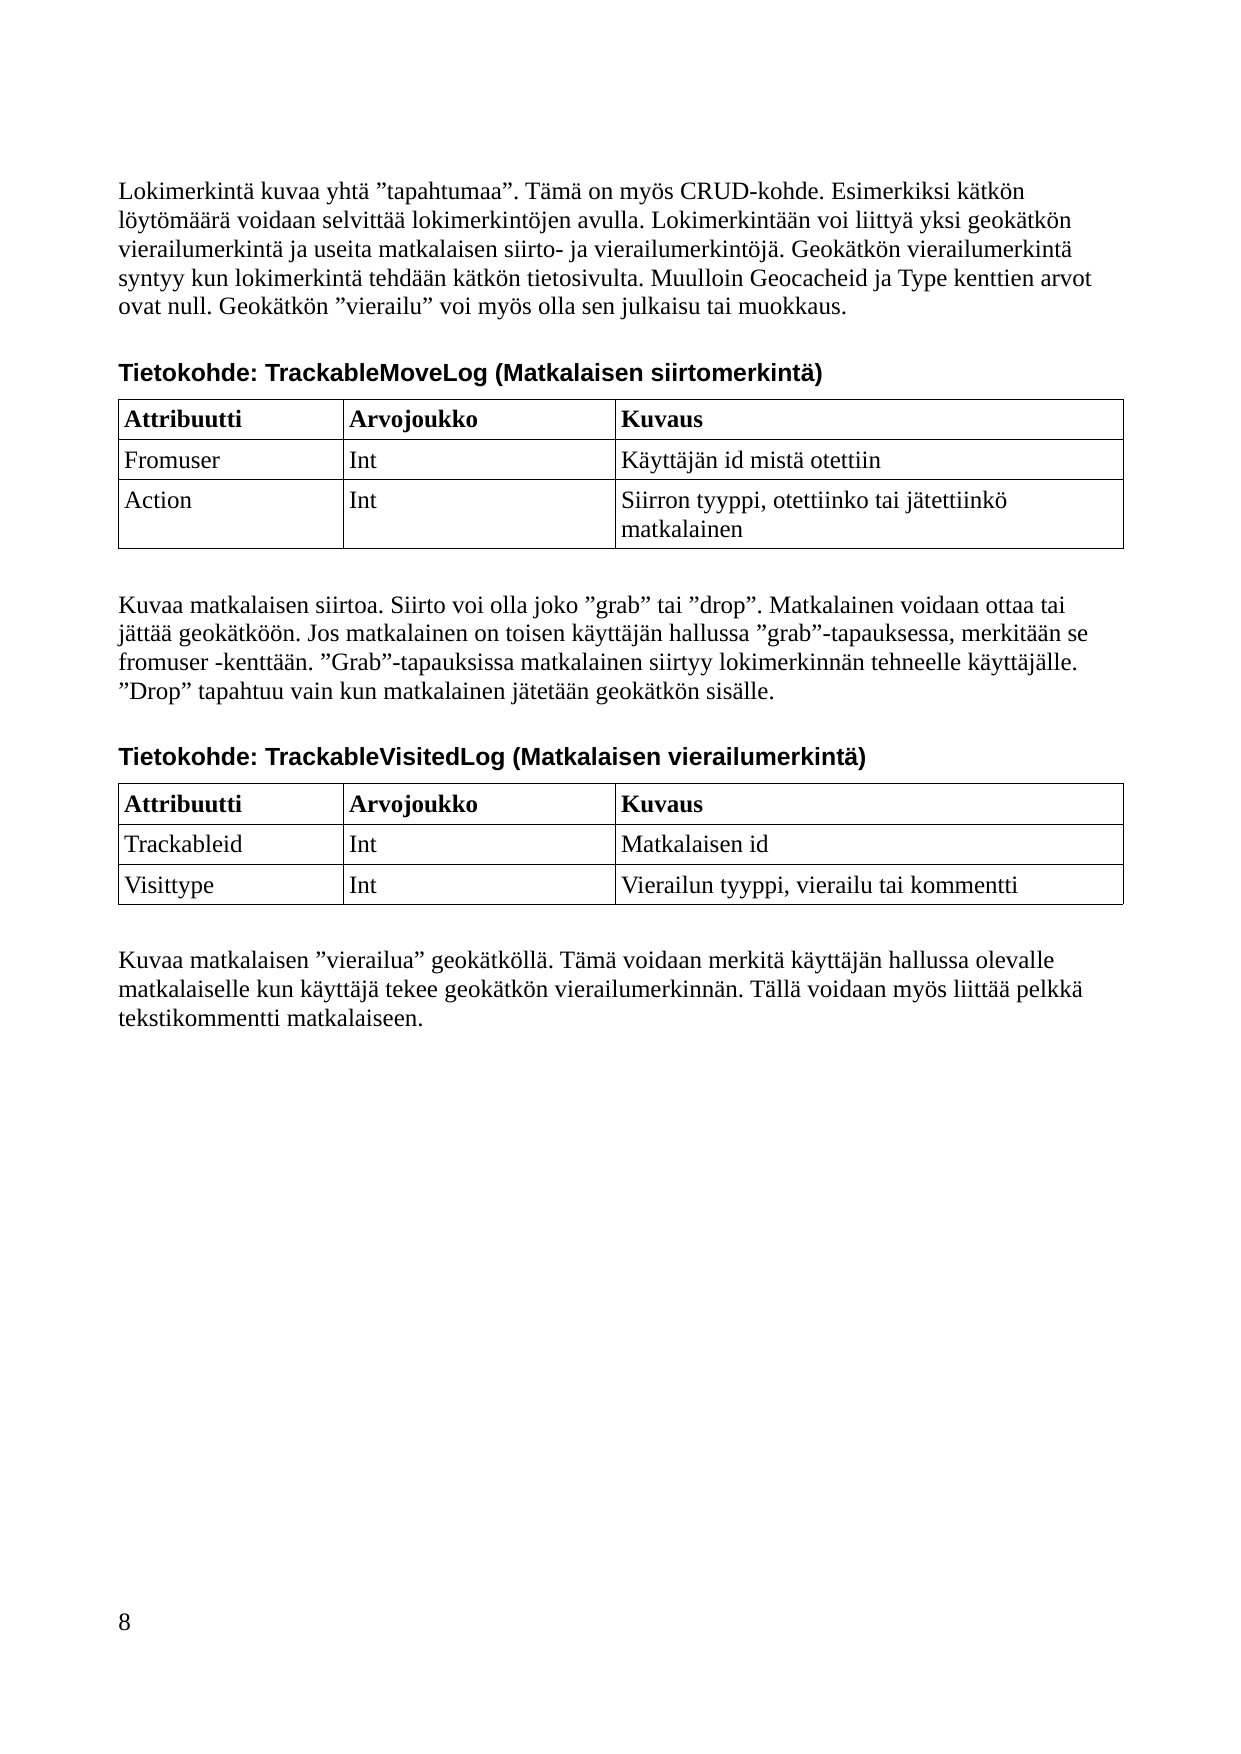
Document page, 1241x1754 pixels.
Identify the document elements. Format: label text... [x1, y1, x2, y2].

subtitle Tietokohde: TrackableMoveLog (Matkalaisen siirtomerkintä) [118, 358, 1122, 386]
table_cell Int [344, 440, 615, 479]
text Kuvaa matkalaisen ”vierailua” geokätköllä. Tämä voidaan merkitä käyttäjän hallussa olevalle matkalaiselle kun käyttäjä tekee geokätkön vierailumerkinnän. Tällä voidaan myös liittää pelkkä tekstikommentti matkalaiseen. [118, 946, 1122, 1032]
table_cell Visittype [119, 865, 343, 904]
table_cell Matkalaisen id [616, 825, 1123, 864]
table_cell Action [119, 480, 343, 548]
table_header Kuvaus [616, 400, 1123, 439]
table_header Kuvaus [616, 784, 1123, 823]
table_cell Int [344, 480, 615, 548]
subtitle Tietokohde: TrackableVisitedLog (Matkalaisen vierailumerkintä) [118, 742, 1122, 771]
table_header Attribuutti [119, 784, 343, 823]
table_cell Trackableid [119, 825, 343, 864]
table_header Arvojoukko [344, 400, 615, 439]
table_header Attribuutti [119, 400, 343, 439]
table_cell Vierailun tyyppi, vierailu tai kommentti [616, 865, 1123, 904]
table_header Arvojoukko [344, 784, 615, 823]
text Kuvaa matkalaisen siirtoa. Siirto voi olla joko ”grab” tai ”drop”. Matkalainen voidaan ottaa tai jättää geokätköön. Jos matkalainen on toisen käyttäjän hallussa ”grab”-tapauksessa, merkitään se fromuser -kenttään. ”Grab”-tapauksissa matkalainen siirtyy lokimerkinnän tehneelle käyttäjälle. ”Drop” tapahtuu vain kun matkalainen jätetään geokätkön sisälle. [118, 590, 1122, 705]
table_cell Fromuser [119, 440, 343, 479]
table_cell Int [344, 865, 615, 904]
table_cell Siirron tyyppi, otettiinko tai jätettiinkö matkalainen [616, 480, 1123, 548]
table_cell Käyttäjän id mistä otettiin [616, 440, 1123, 479]
table_cell Int [344, 825, 615, 864]
text Lokimerkintä kuvaa yhtä ”tapahtumaa”. Tämä on myös CRUD-kohde. Esimerkiksi kätkön löytömäärä voidaan selvittää lokimerkintöjen avulla. Lokimerkintään voi liittyä yksi geokätkön vierailumerkintä ja useita matkalaisen siirto- ja vierailumerkintöjä. Geokätkön vierailumerkintä syntyy kun lokimerkintä tehdään kätkön tietosivulta. Muulloin Geocacheid ja Type kenttien arvot ovat null. Geokätkön ”vierailu” voi myös olla sen julkaisu tai muokkaus. [118, 176, 1122, 320]
